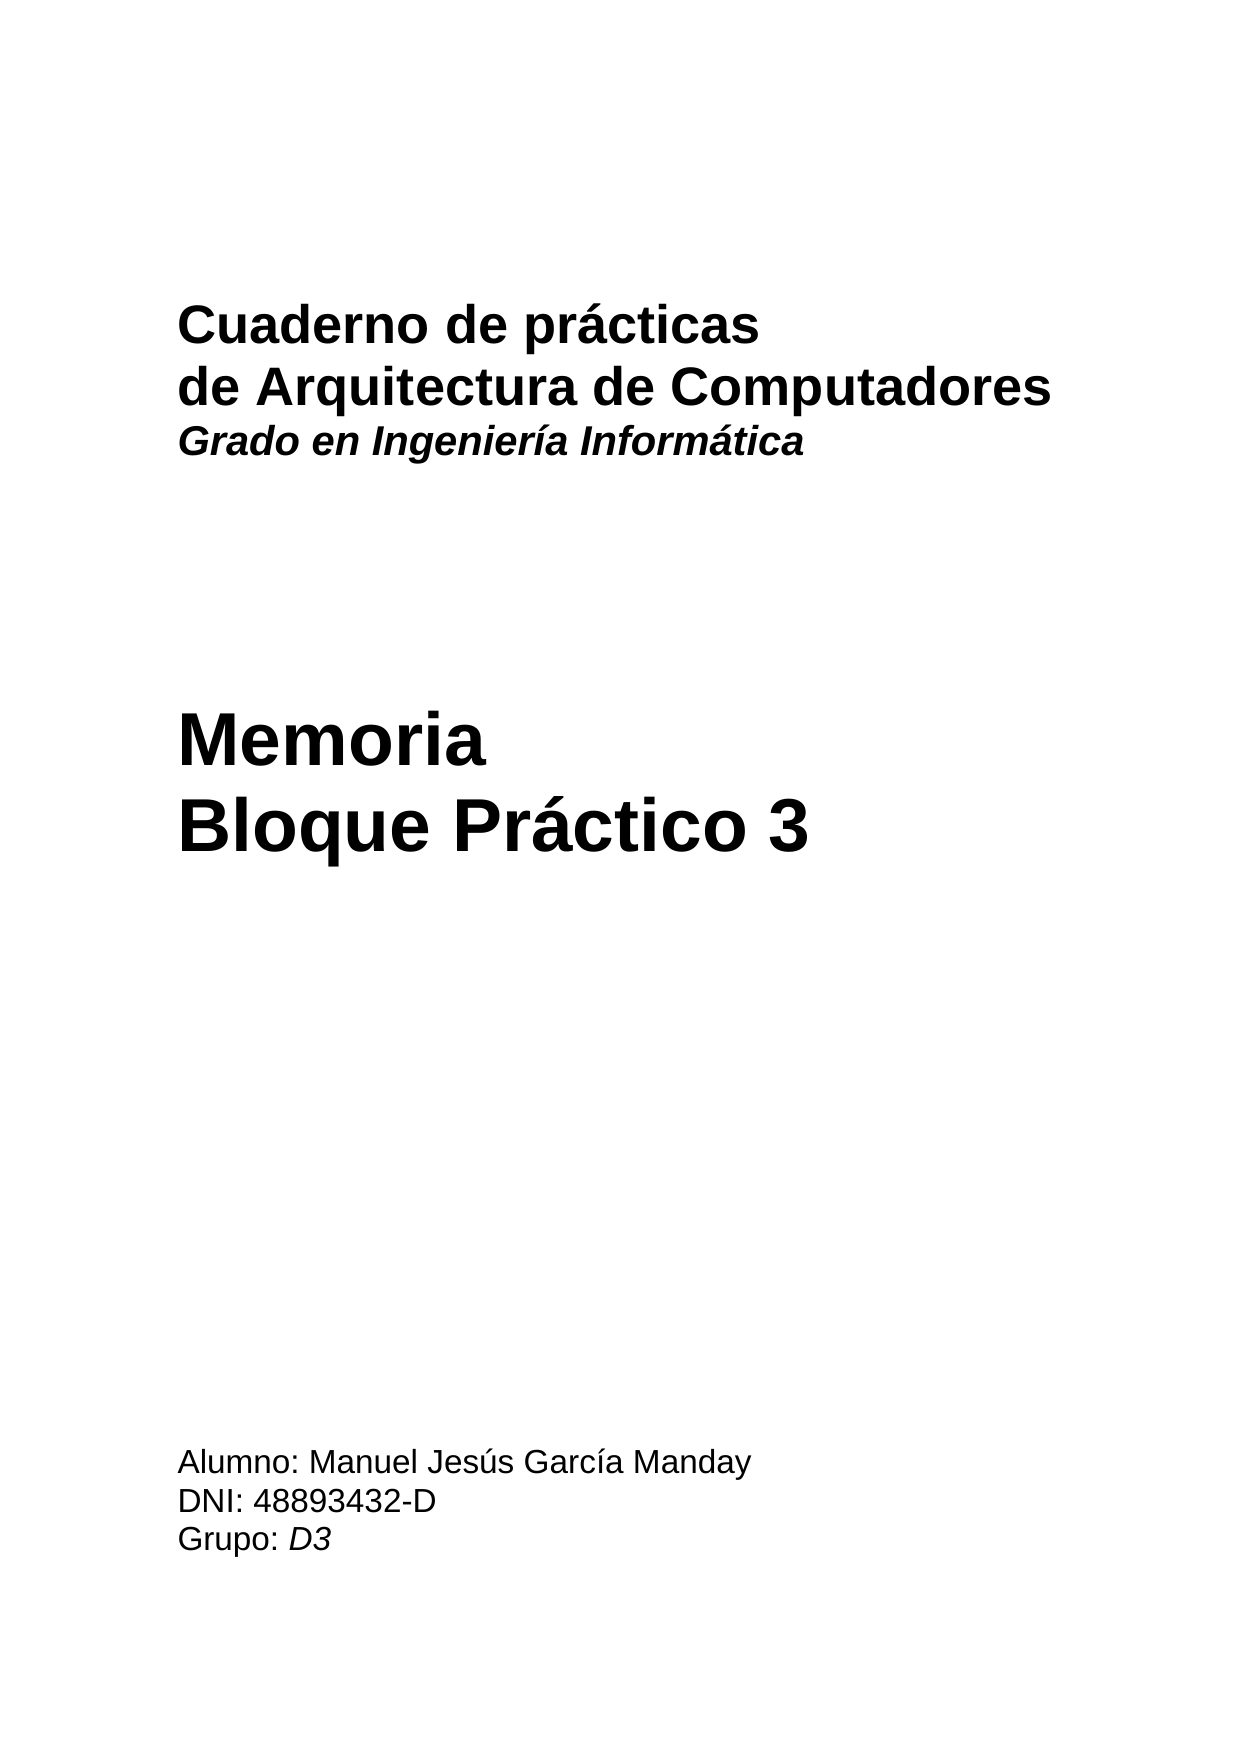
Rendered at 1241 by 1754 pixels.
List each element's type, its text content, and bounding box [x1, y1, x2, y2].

text de Arquitectura de Computadores [177, 354, 1063, 417]
text Grupo: D3 [177, 1519, 1063, 1557]
text Grado en Ingeniería Informática [177, 417, 1063, 465]
text Memoria Bloque Práctico 3 [177, 695, 1063, 867]
text DNI: 48893432-D [177, 1481, 1063, 1519]
text Alumno: Manuel Jesús García Manday [177, 1442, 1063, 1481]
text Cuaderno de prácticas [177, 292, 1063, 354]
